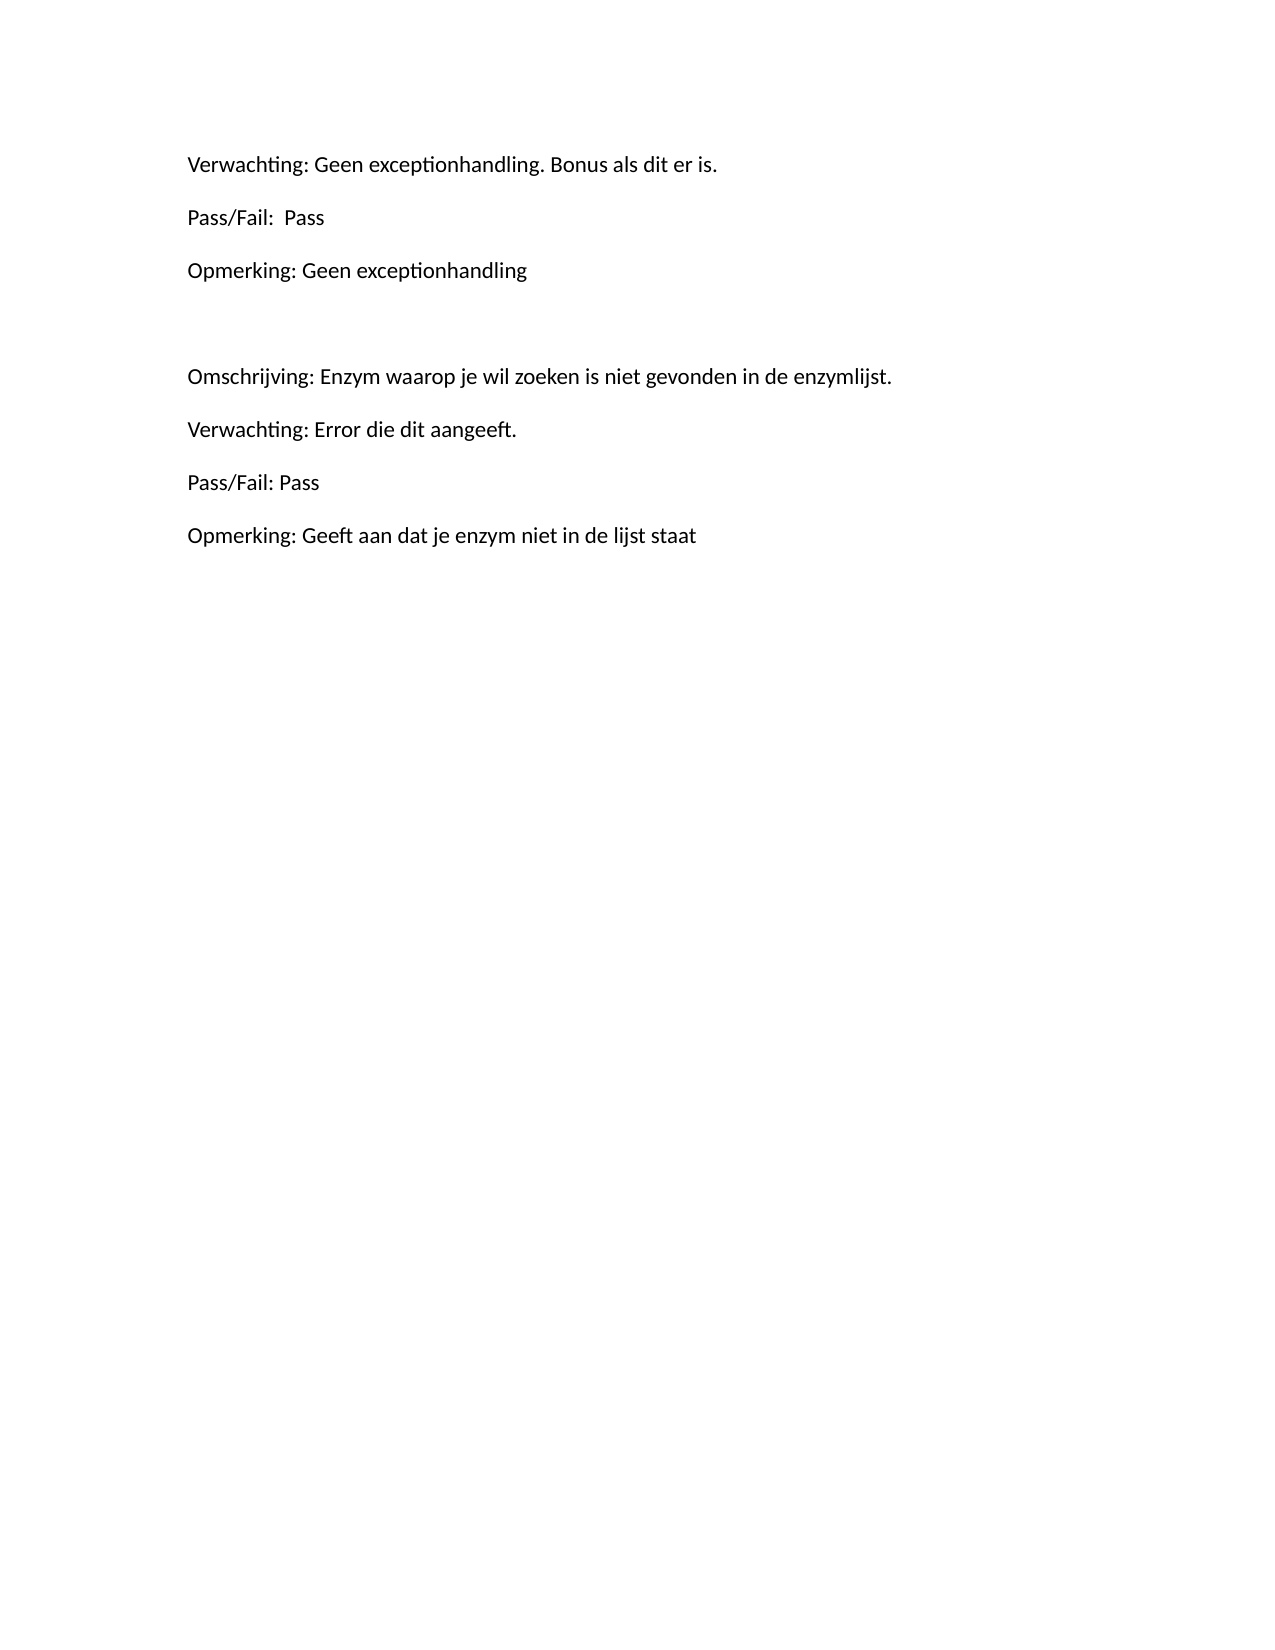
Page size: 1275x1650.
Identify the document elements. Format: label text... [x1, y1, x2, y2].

text Opmerking: Geeft aan dat je enzym niet in de lijst staat [187, 521, 1087, 549]
text Pass/Fail: Pass [187, 203, 1087, 231]
text Pass/Fail: Pass [187, 468, 1087, 496]
text Verwachting: Geen exceptionhandling. Bonus als dit er is. [187, 150, 1087, 178]
text Verwachting: Error die dit aangeeft. [187, 415, 1087, 443]
text Omschrijving: Enzym waarop je wil zoeken is niet gevonden in de enzymlijst. [187, 362, 1087, 390]
text Opmerking: Geen exceptionhandling [187, 256, 1087, 284]
